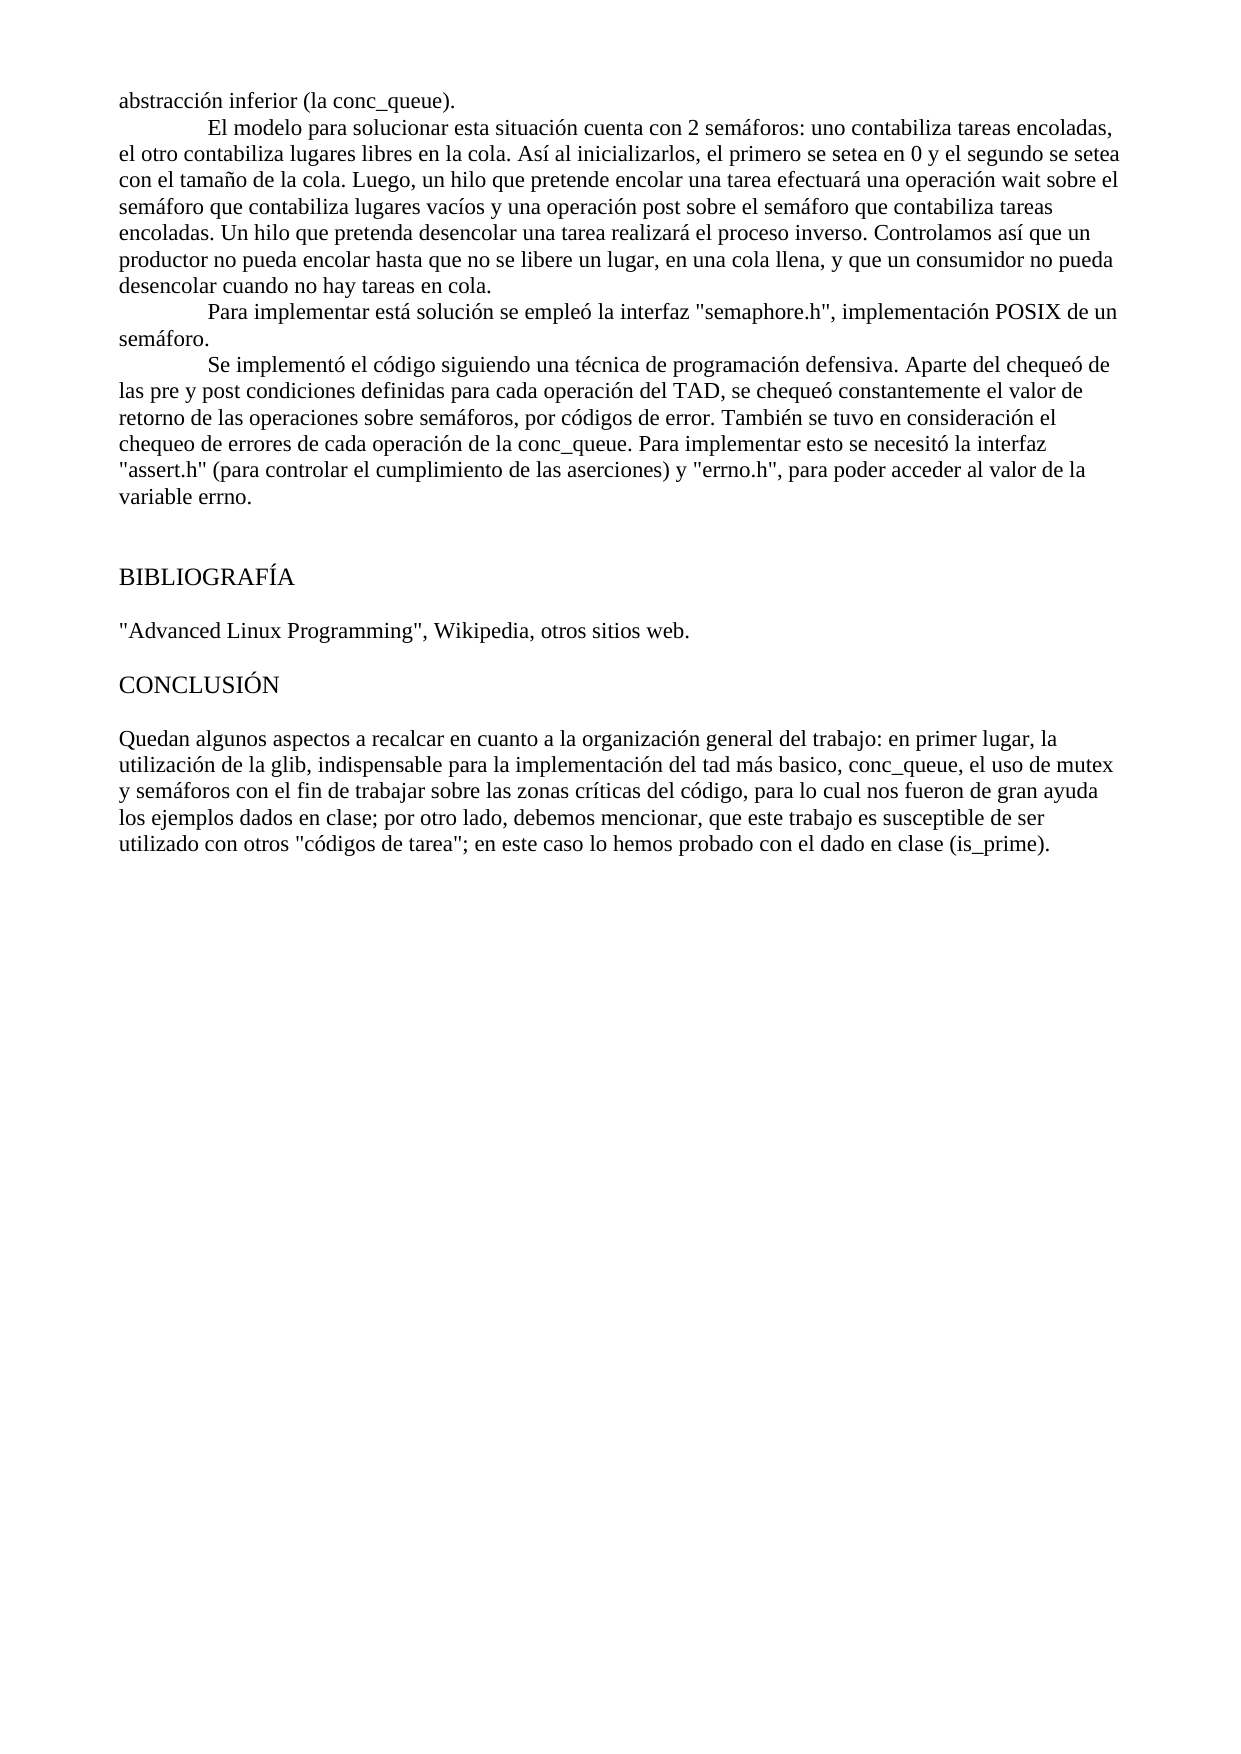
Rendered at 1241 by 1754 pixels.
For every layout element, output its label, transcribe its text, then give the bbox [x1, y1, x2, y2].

text El modelo para solucionar esta situación cuenta con 2 semáforos: uno contabiliza tareas encoladas, el otro contabiliza lugares libres en la cola. Así al inicializarlos, el primero se setea en 0 y el segundo se setea con el tamaño de la cola. Luego, un hilo que pretende encolar una tarea efectuará una operación wait sobre el semáforo que contabiliza lugares vacíos y una operación post sobre el semáforo que contabiliza tareas encoladas. Un hilo que pretenda desencolar una tarea realizará el proceso inverso. Controlamos así que un productor no pueda encolar hasta que no se libere un lugar, en una cola llena, y que un consumidor no pueda desencolar cuando no hay tareas en cola. [119, 114, 1121, 298]
text abstracción inferior (la conc_queue). [119, 87, 1121, 114]
text CONCLUSIÓN [119, 670, 1121, 698]
text BIBLIOGRAFÍA [119, 562, 1121, 591]
text Para implementar está solución se empleó la interfaz "semaphore.h", implementación POSIX de un semáforo. [119, 298, 1121, 351]
text Se implementó el código siguiendo una técnica de programación defensiva. Aparte del chequeó de las pre y post condiciones definidas para cada operación del TAD, se chequeó constantemente el valor de retorno de las operaciones sobre semáforos, por códigos de error. También se tuvo en consideración el chequeo de errores de cada operación de la conc_queue. Para implementar esto se necesitó la interfaz "assert.h" (para controlar el cumplimiento de las aserciones) y "errno.h", para poder acceder al valor de la variable errno. [119, 351, 1121, 509]
text "Advanced Linux Programming", Wikipedia, otros sitios web. [119, 617, 1121, 643]
text Quedan algunos aspectos a recalcar en cuanto a la organización general del trabajo: en primer lugar, la utilización de la glib, indispensable para la implementación del tad más basico, conc_queue, el uso de mutex y semáforos con el fin de trabajar sobre las zonas críticas del código, para lo cual nos fueron de gran ayuda los ejemplos dados en clase; por otro lado, debemos mencionar, que este trabajo es susceptible de ser utilizado con otros "códigos de tarea"; en este caso lo hemos probado con el dado en clase (is_prime). [119, 725, 1121, 857]
